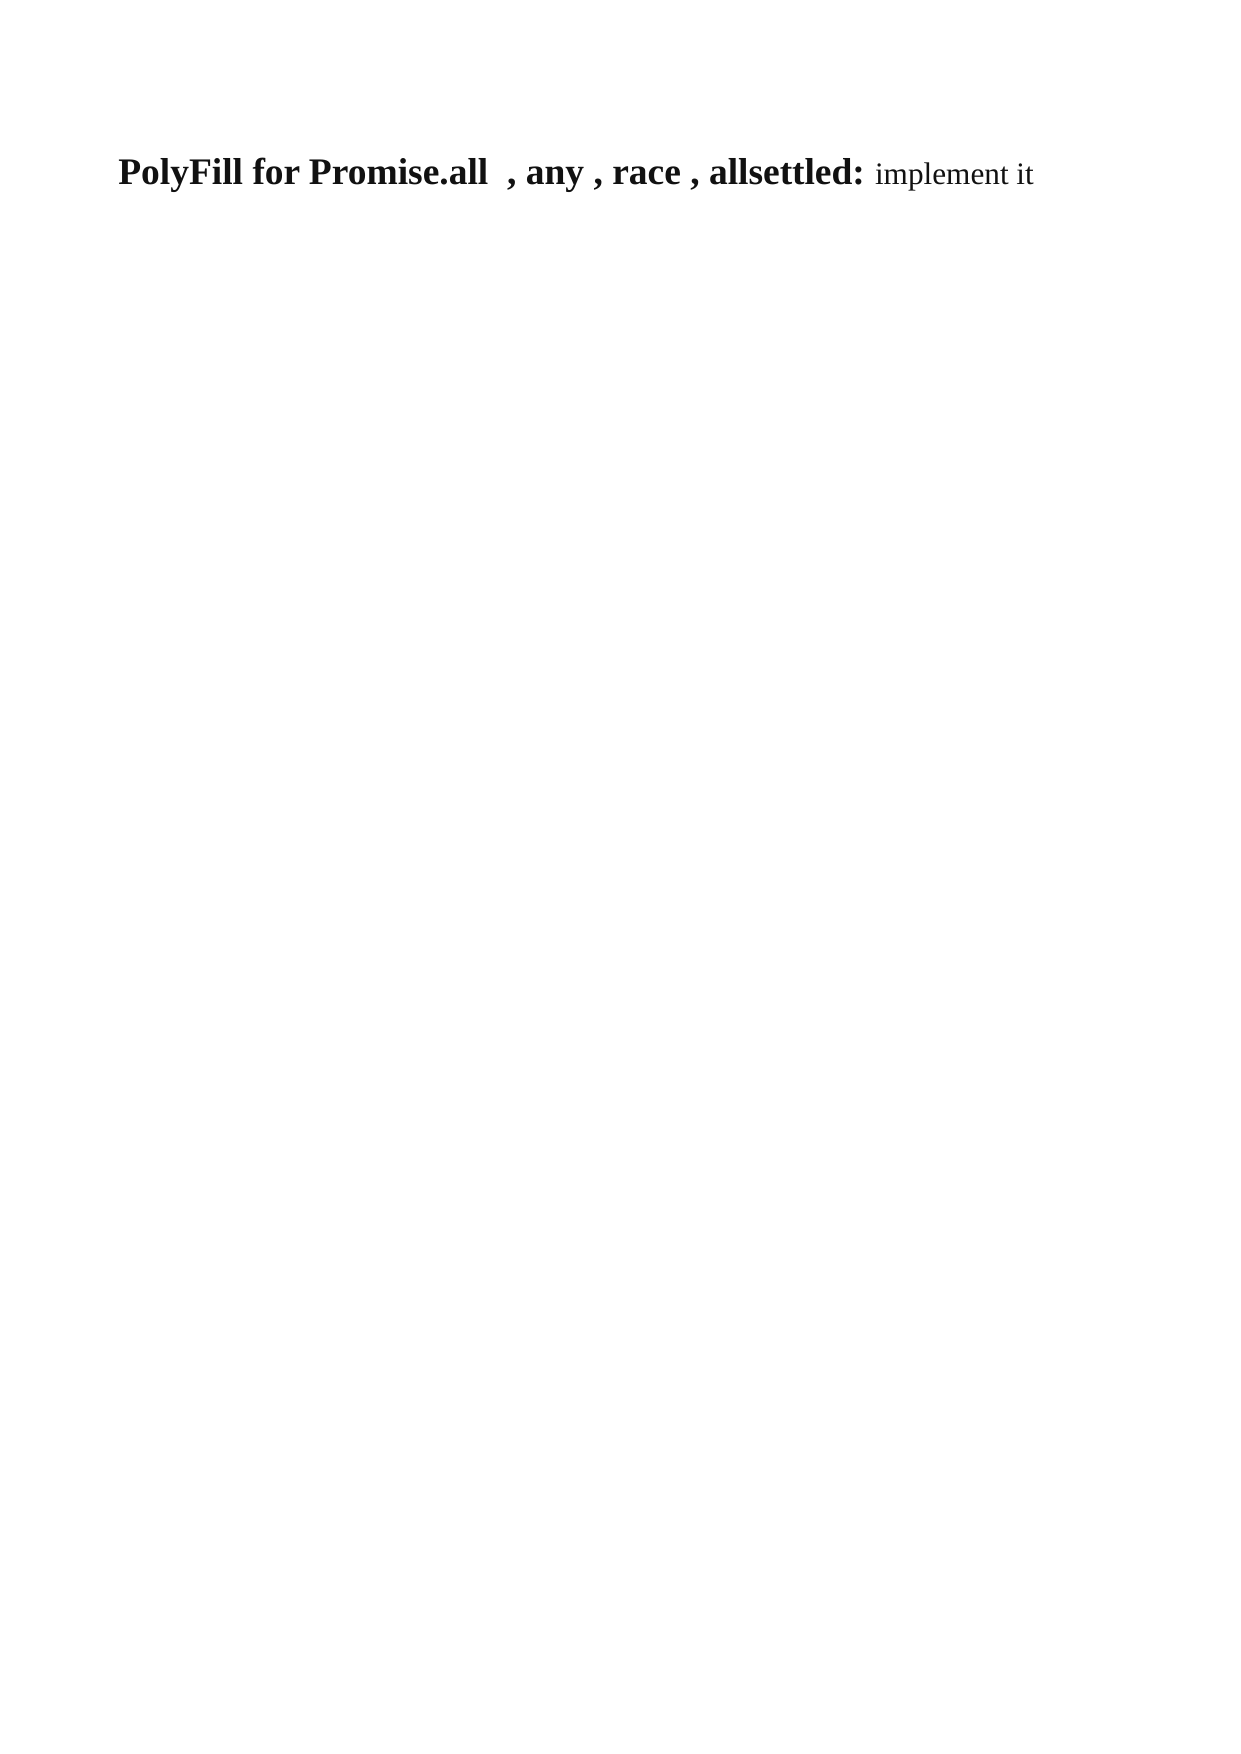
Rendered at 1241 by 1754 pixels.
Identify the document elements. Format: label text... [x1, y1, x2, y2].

text PolyFill for Promise.all , any , race , allsettled: implement it [118, 149, 1122, 192]
